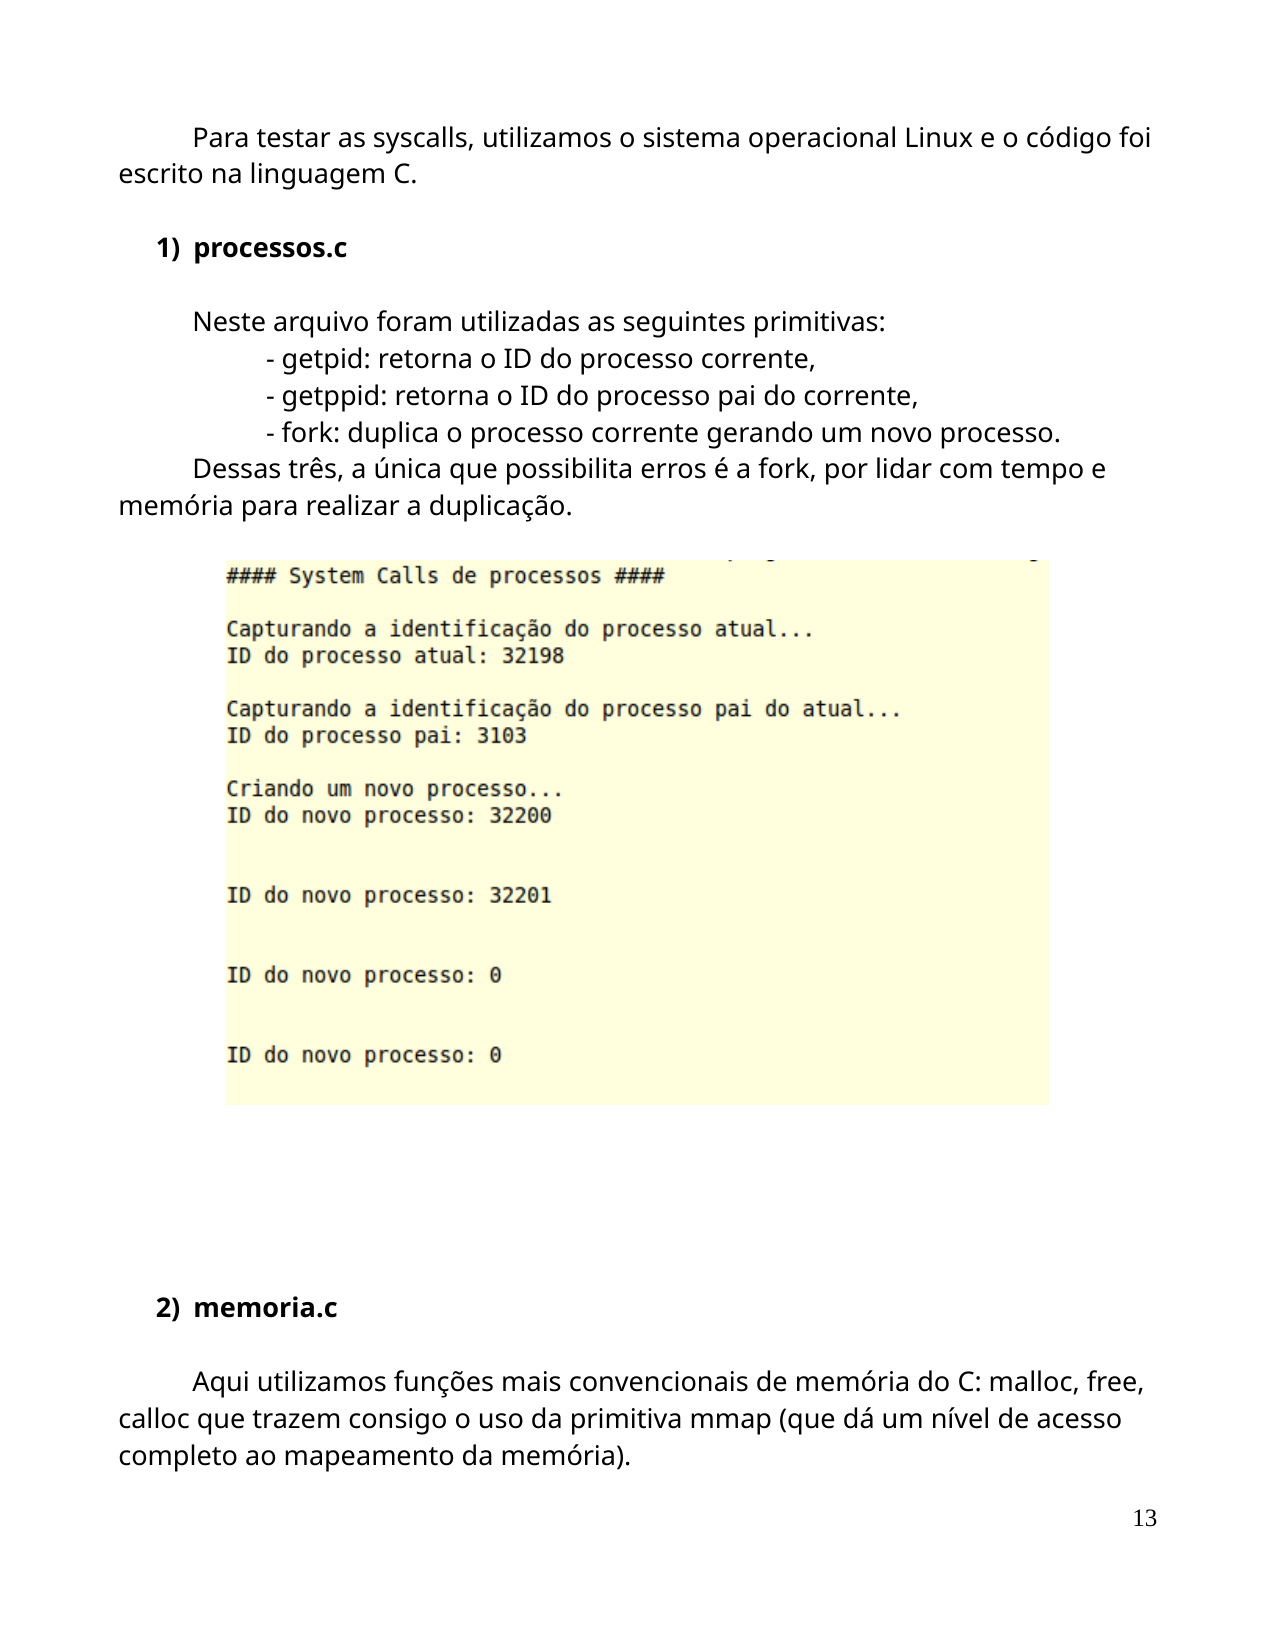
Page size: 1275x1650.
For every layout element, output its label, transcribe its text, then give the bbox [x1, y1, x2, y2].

text Aqui utilizamos funções mais convencionais de memória do C: malloc, free, calloc que trazem consigo o uso da primitiva mmap (que dá um nível de acesso completo ao mapeamento da memória). [118, 1362, 1157, 1473]
picture [225, 560, 1050, 1105]
list processos.c [156, 229, 1157, 266]
text - getppid: retorna o ID do processo pai do corrente, [118, 376, 1157, 413]
text - getpid: retorna o ID do processo corrente, [118, 339, 1157, 376]
text - fork: duplica o processo corrente gerando um novo processo. [118, 413, 1157, 450]
text Para testar as syscalls, utilizamos o sistema operacional Linux e o código foi escrito na linguagem C. [118, 118, 1157, 192]
text Neste arquivo foram utilizadas as seguintes primitivas: [118, 302, 1157, 339]
list memoria.c [156, 1289, 1157, 1326]
text Dessas três, a única que possibilita erros é a fork, por lidar com tempo e memória para realizar a duplicação. [118, 450, 1157, 524]
